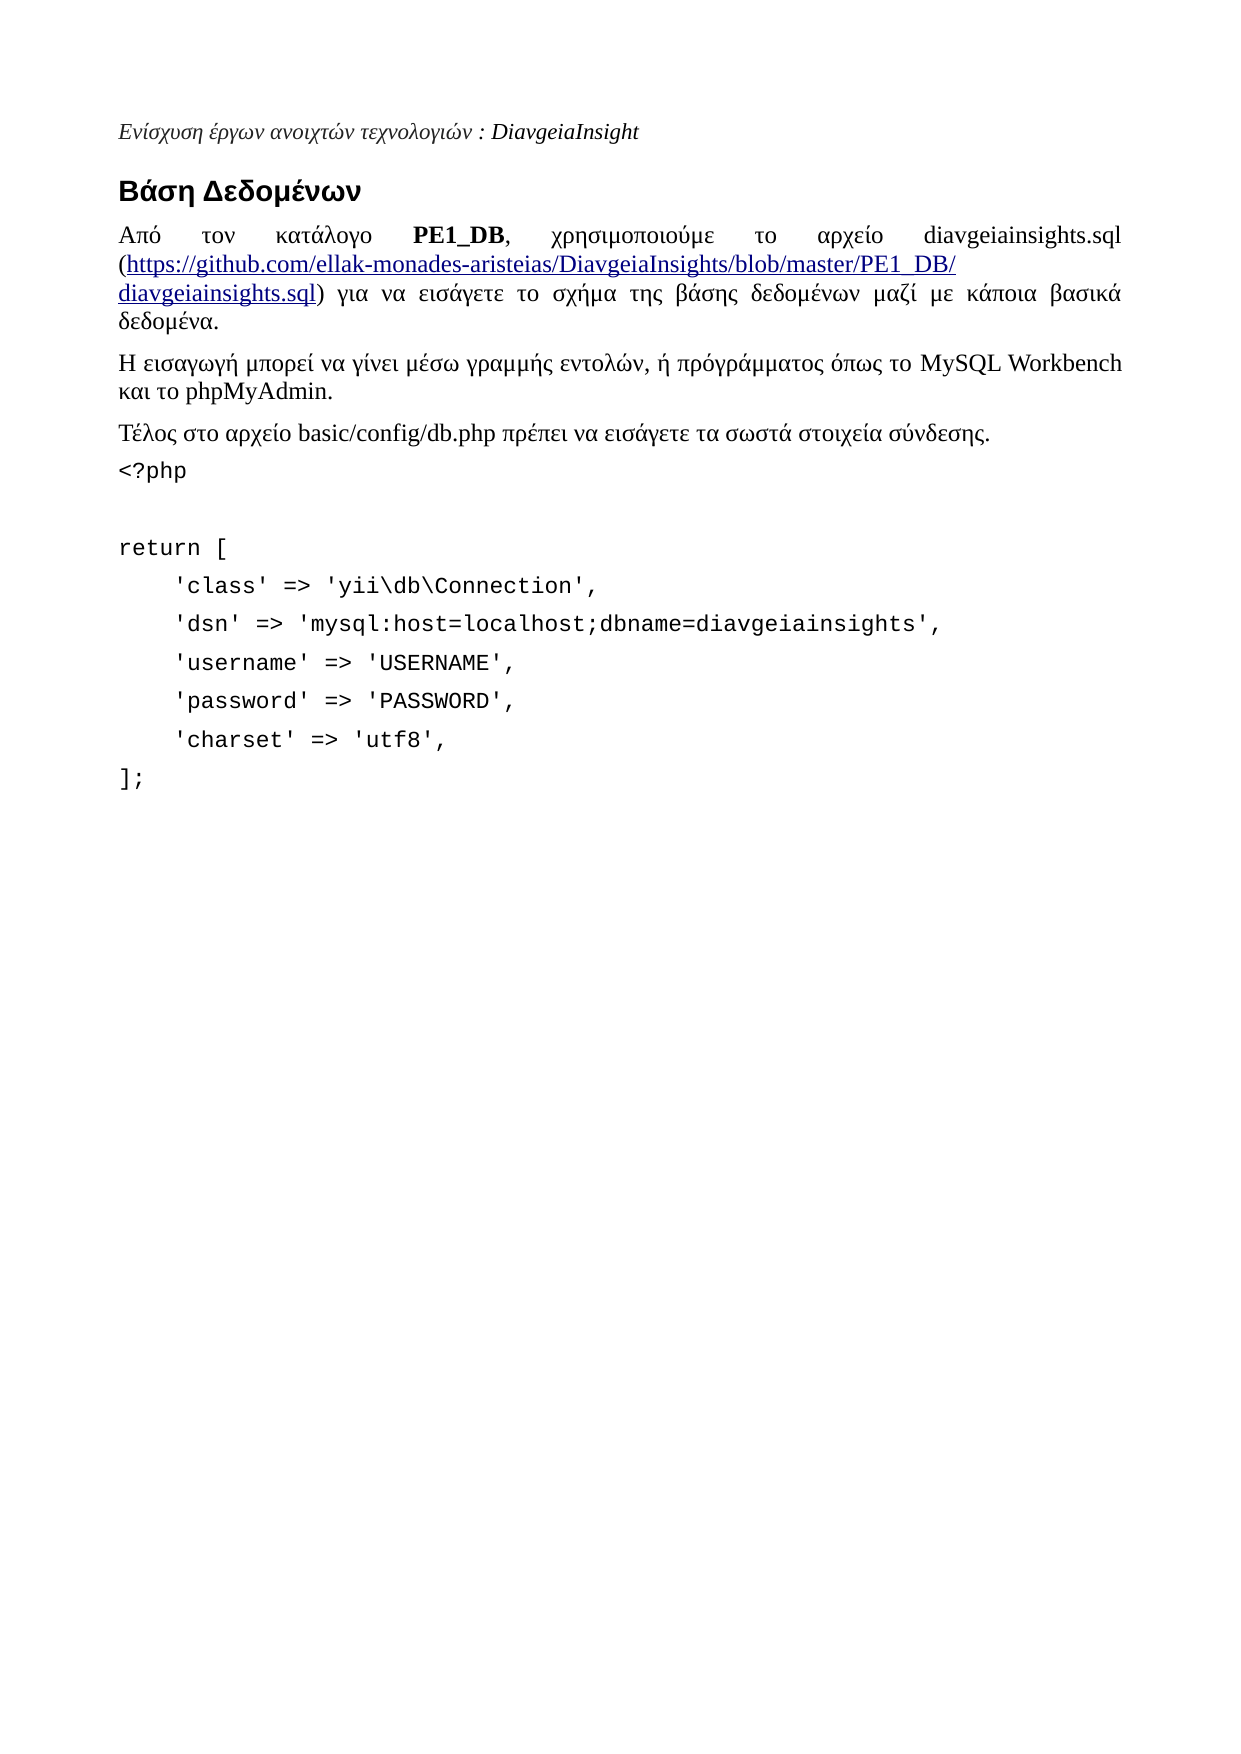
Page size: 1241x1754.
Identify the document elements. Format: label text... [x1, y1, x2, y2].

text 'charset' => 'utf8', [118, 728, 1122, 754]
subtitle Βάση Δεδομένων [118, 174, 1122, 208]
text Η εισαγωγή μπορεί να γίνει μέσω γραμμής εντολών, ή πρόγράμματος όπως το MySQL Workbench και το phpMyAdmin. [118, 348, 1122, 405]
text 'username' => 'USERNAME', [118, 651, 1122, 677]
text Τέλος στο αρχείο basic/config/db.php πρέπει να εισάγετε τα σωστά στοιχεία σύνδεσης. [118, 418, 1122, 446]
text ]; [118, 766, 1122, 792]
text return [ [118, 536, 1122, 562]
text 'dsn' => 'mysql:host=localhost;dbname=diavgeiainsights', [118, 613, 1122, 639]
text <?php [118, 459, 1122, 485]
text 'password' => 'PASSWORD', [118, 689, 1122, 716]
text 'class' => 'yii\db\Connection', [118, 574, 1122, 600]
text Από τον κατάλογο PE1_DB, χρησιμοποιούμε το αρχείο diavgeiainsights.sql (https://github.com/ellak-monades-aristeias/DiavgeiaInsights/blob/master/PE1_DB/diavgeiainsights.sql) για να εισάγετε το σχήμα της βάσης δεδομένων μαζί με κάποια βασικά δεδομένα. [118, 220, 1122, 335]
